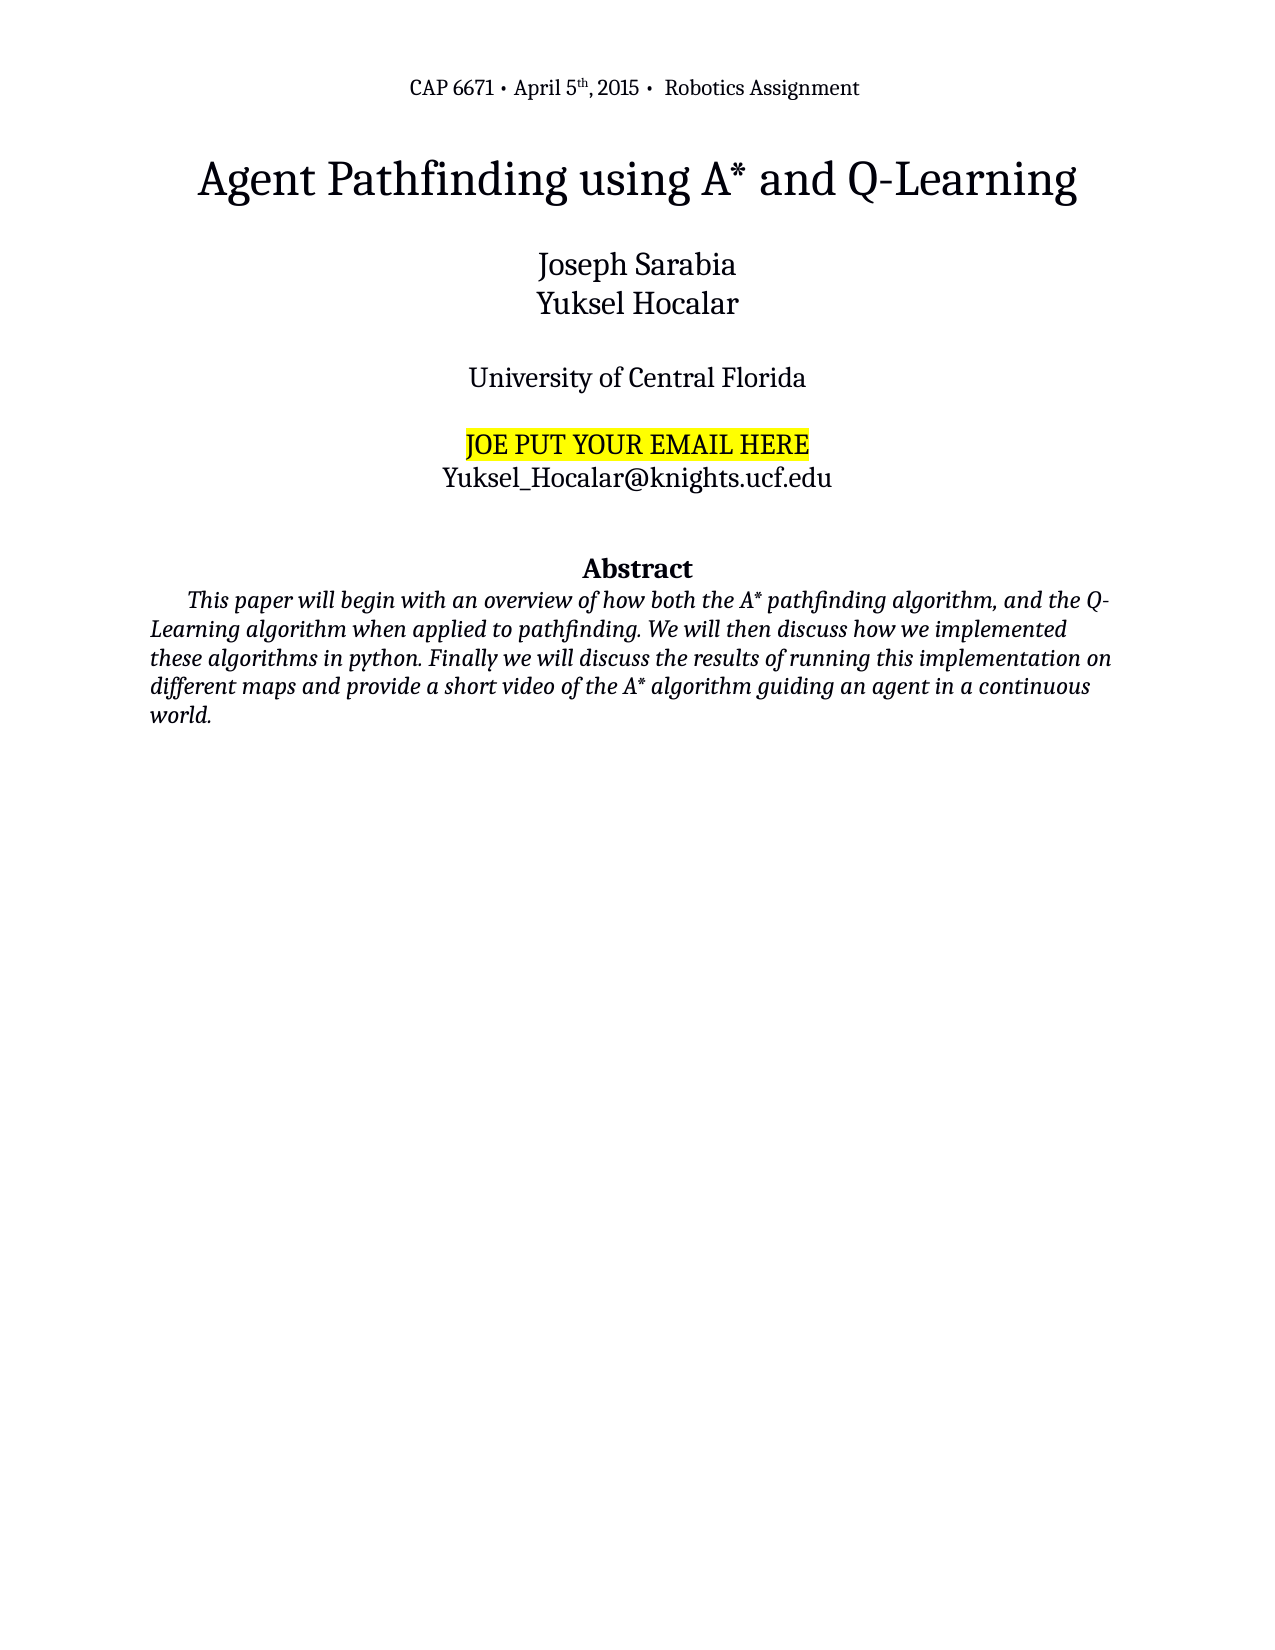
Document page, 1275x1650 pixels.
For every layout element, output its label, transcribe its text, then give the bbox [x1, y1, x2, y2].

text Abstract [150, 552, 1125, 586]
text Joseph Sarabia [150, 246, 1125, 284]
text This paper will begin with an overview of how both the A* pathfinding algorithm, and the Q-Learning algorithm when applied to pathfinding. We will then discuss how we implemented these algorithms in python. Finally we will discuss the results of running this implementation on different maps and provide a short video of the A* algorithm guiding an agent in a continuous world. [150, 586, 1125, 730]
text University of Central Florida [150, 361, 1125, 394]
text Yuksel_Hocalar@knights.ucf.edu [150, 461, 1125, 495]
text Agent Pathfinding using A* and Q-Learning [150, 150, 1125, 207]
text Yuksel Hocalar [150, 284, 1125, 322]
text JOE PUT YOUR EMAIL HERE [150, 428, 1125, 461]
